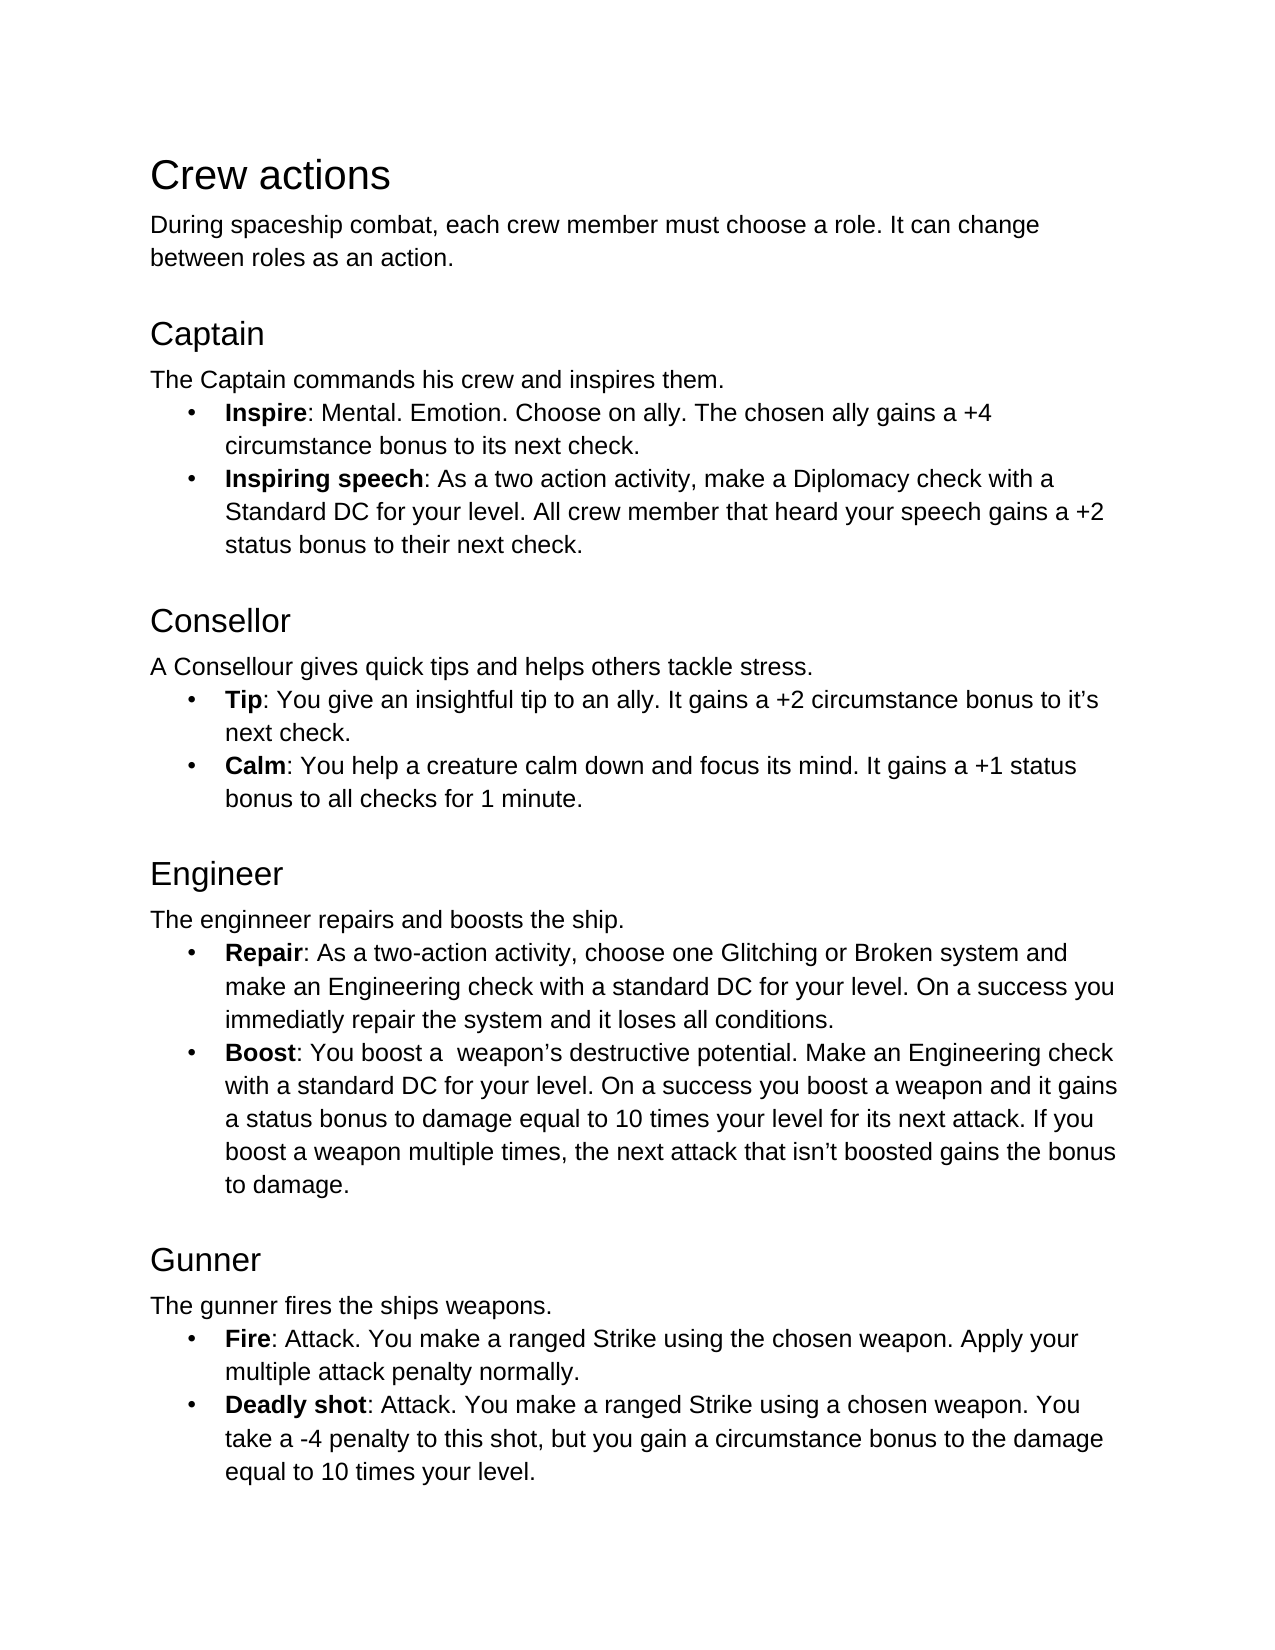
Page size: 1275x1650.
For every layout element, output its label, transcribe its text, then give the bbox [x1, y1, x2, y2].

text The Captain commands his crew and inspires them. [150, 365, 1125, 394]
list Inspire: Mental. Emotion. Choose on ally. The chosen ally gains a +4 circumstance bonus to its next check. [187, 398, 1125, 460]
list Fire: Attack. You make a ranged Strike using the chosen weapon. Apply your multiple attack penalty normally. [187, 1324, 1125, 1386]
list Calm: You help a creature calm down and focus its mind. It gains a +1 status bonus to all checks for 1 minute. [187, 751, 1125, 813]
list Boost: You boost a weapon’s destructive potential. Make an Engineering check with a standard DC for your level. On a success you boost a weapon and it gains a status bonus to damage equal to 10 times your level for its next attack. If you boost a weapon multiple times, the next attack that isn’t boosted gains the bonus to damage. [187, 1038, 1125, 1198]
list Inspiring speech: As a two action activity, make a Diplomacy check with a Standard DC for your level. All crew member that heard your speech gains a +2 status bonus to their next check. [187, 464, 1125, 559]
text During spaceship combat, each crew member must choose a role. It can change between roles as an action. [150, 210, 1125, 272]
text The enginneer repairs and boosts the ship. [150, 905, 1125, 934]
subtitle Captain [150, 314, 1125, 352]
text The gunner fires the ships weapons. [150, 1291, 1125, 1320]
subtitle Consellor [150, 601, 1125, 639]
subtitle Crew actions [150, 150, 1125, 198]
list Deadly shot: Attack. You make a ranged Strike using a chosen weapon. You take a -4 penalty to this shot, but you gain a circumstance bonus to the damage equal to 10 times your level. [187, 1390, 1125, 1485]
list Repair: As a two-action activity, choose one Glitching or Broken system and make an Engineering check with a standard DC for your level. On a success you immediatly repair the system and it loses all conditions. [187, 938, 1125, 1033]
subtitle Engineer [150, 854, 1125, 893]
list Tip: You give an insightful tip to an ally. It gains a +2 circumstance bonus to it’s next check. [187, 685, 1125, 747]
text A Consellour gives quick tips and helps others tackle stress. [150, 652, 1125, 680]
subtitle Gunner [150, 1240, 1125, 1279]
